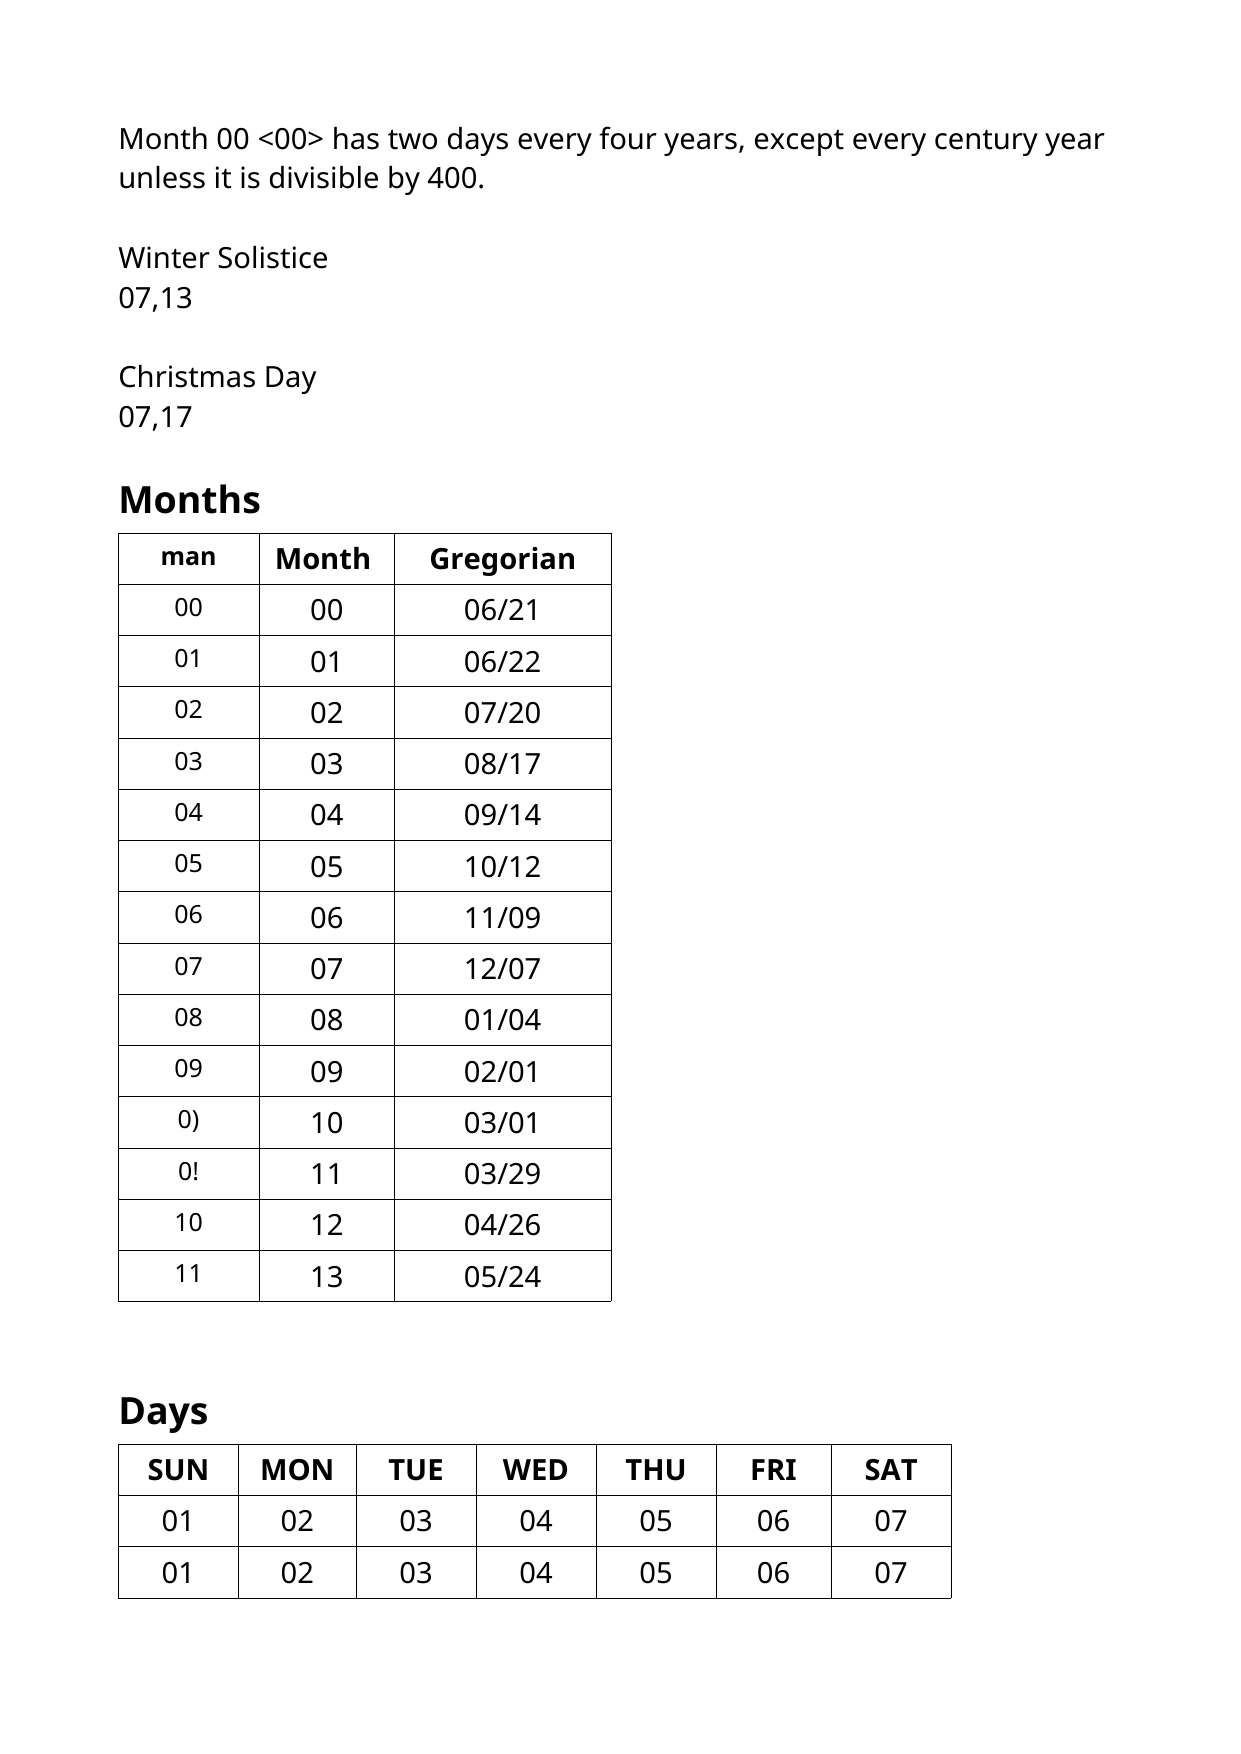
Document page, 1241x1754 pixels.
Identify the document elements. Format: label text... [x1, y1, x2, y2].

table_cell 08 [119, 995, 259, 1045]
table_header Month [260, 534, 394, 584]
text Winter Solistice [118, 237, 1122, 277]
table_cell 06 [717, 1496, 831, 1546]
table_cell 03/01 [395, 1097, 611, 1147]
table_header WED [477, 1445, 596, 1495]
table_cell 04 [477, 1496, 596, 1546]
table_cell 07 [832, 1496, 951, 1546]
subtitle Months [118, 473, 1122, 524]
table_cell 06/21 [395, 585, 611, 635]
table_header man [119, 534, 259, 584]
table_cell 02 [239, 1496, 356, 1546]
table_cell 11 [119, 1251, 259, 1301]
table_cell 01 [119, 636, 259, 686]
table_header SAT [832, 1445, 951, 1495]
table_cell 04 [477, 1547, 596, 1597]
table_header SUN [119, 1445, 238, 1495]
table_cell 12 [260, 1200, 394, 1250]
subtitle Days [118, 1384, 1122, 1435]
table_cell 09/14 [395, 790, 611, 840]
table_cell 05 [597, 1547, 716, 1597]
table_cell 01/04 [395, 995, 611, 1045]
table_cell 03/29 [395, 1149, 611, 1199]
table_cell 03 [357, 1496, 476, 1546]
table_cell 00 [260, 585, 394, 635]
table_cell 00 [119, 585, 259, 635]
table_cell 01 [260, 636, 394, 686]
table_cell 03 [119, 739, 259, 789]
text 07,17 [118, 396, 1122, 436]
table_cell 02 [260, 687, 394, 737]
table_cell 03 [357, 1547, 476, 1597]
table_cell 09 [260, 1046, 394, 1096]
table_cell 10 [119, 1200, 259, 1250]
table_cell 12/07 [395, 944, 611, 994]
table_cell 10/12 [395, 841, 611, 891]
table_cell 08 [260, 995, 394, 1045]
table_cell 07 [832, 1547, 951, 1597]
table_cell 04 [119, 790, 259, 840]
table_cell 13 [260, 1251, 394, 1301]
table_cell 10 [260, 1097, 394, 1147]
table_header FRI [717, 1445, 831, 1495]
text Month 00 <00> has two days every four years, except every century year unless it is divisible by 400. [118, 118, 1122, 197]
table_header Gregorian [395, 534, 611, 584]
table_cell 06/22 [395, 636, 611, 686]
table_cell 02 [239, 1547, 356, 1597]
table_cell 07/20 [395, 687, 611, 737]
table_cell 07 [119, 944, 259, 994]
table_cell 02/01 [395, 1046, 611, 1096]
table_cell 01 [119, 1547, 238, 1597]
table_cell 03 [260, 739, 394, 789]
table_cell 0) [119, 1097, 259, 1147]
table_cell 0! [119, 1149, 259, 1199]
table_header MON [239, 1445, 356, 1495]
table_cell 04/26 [395, 1200, 611, 1250]
table_header TUE [357, 1445, 476, 1495]
table_cell 04 [260, 790, 394, 840]
text 07,13 [118, 277, 1122, 317]
table_cell 06 [260, 892, 394, 942]
table_cell 11 [260, 1149, 394, 1199]
table_cell 02 [119, 687, 259, 737]
table_header THU [597, 1445, 716, 1495]
table_cell 07 [260, 944, 394, 994]
text Christmas Day [118, 356, 1122, 396]
table_cell 05 [597, 1496, 716, 1546]
table_cell 05 [119, 841, 259, 891]
table_cell 06 [119, 892, 259, 942]
table_cell 06 [717, 1547, 831, 1597]
table_cell 05 [260, 841, 394, 891]
table_cell 09 [119, 1046, 259, 1096]
table_cell 05/24 [395, 1251, 611, 1301]
table_cell 01 [119, 1496, 238, 1546]
table_cell 08/17 [395, 739, 611, 789]
table_cell 11/09 [395, 892, 611, 942]
